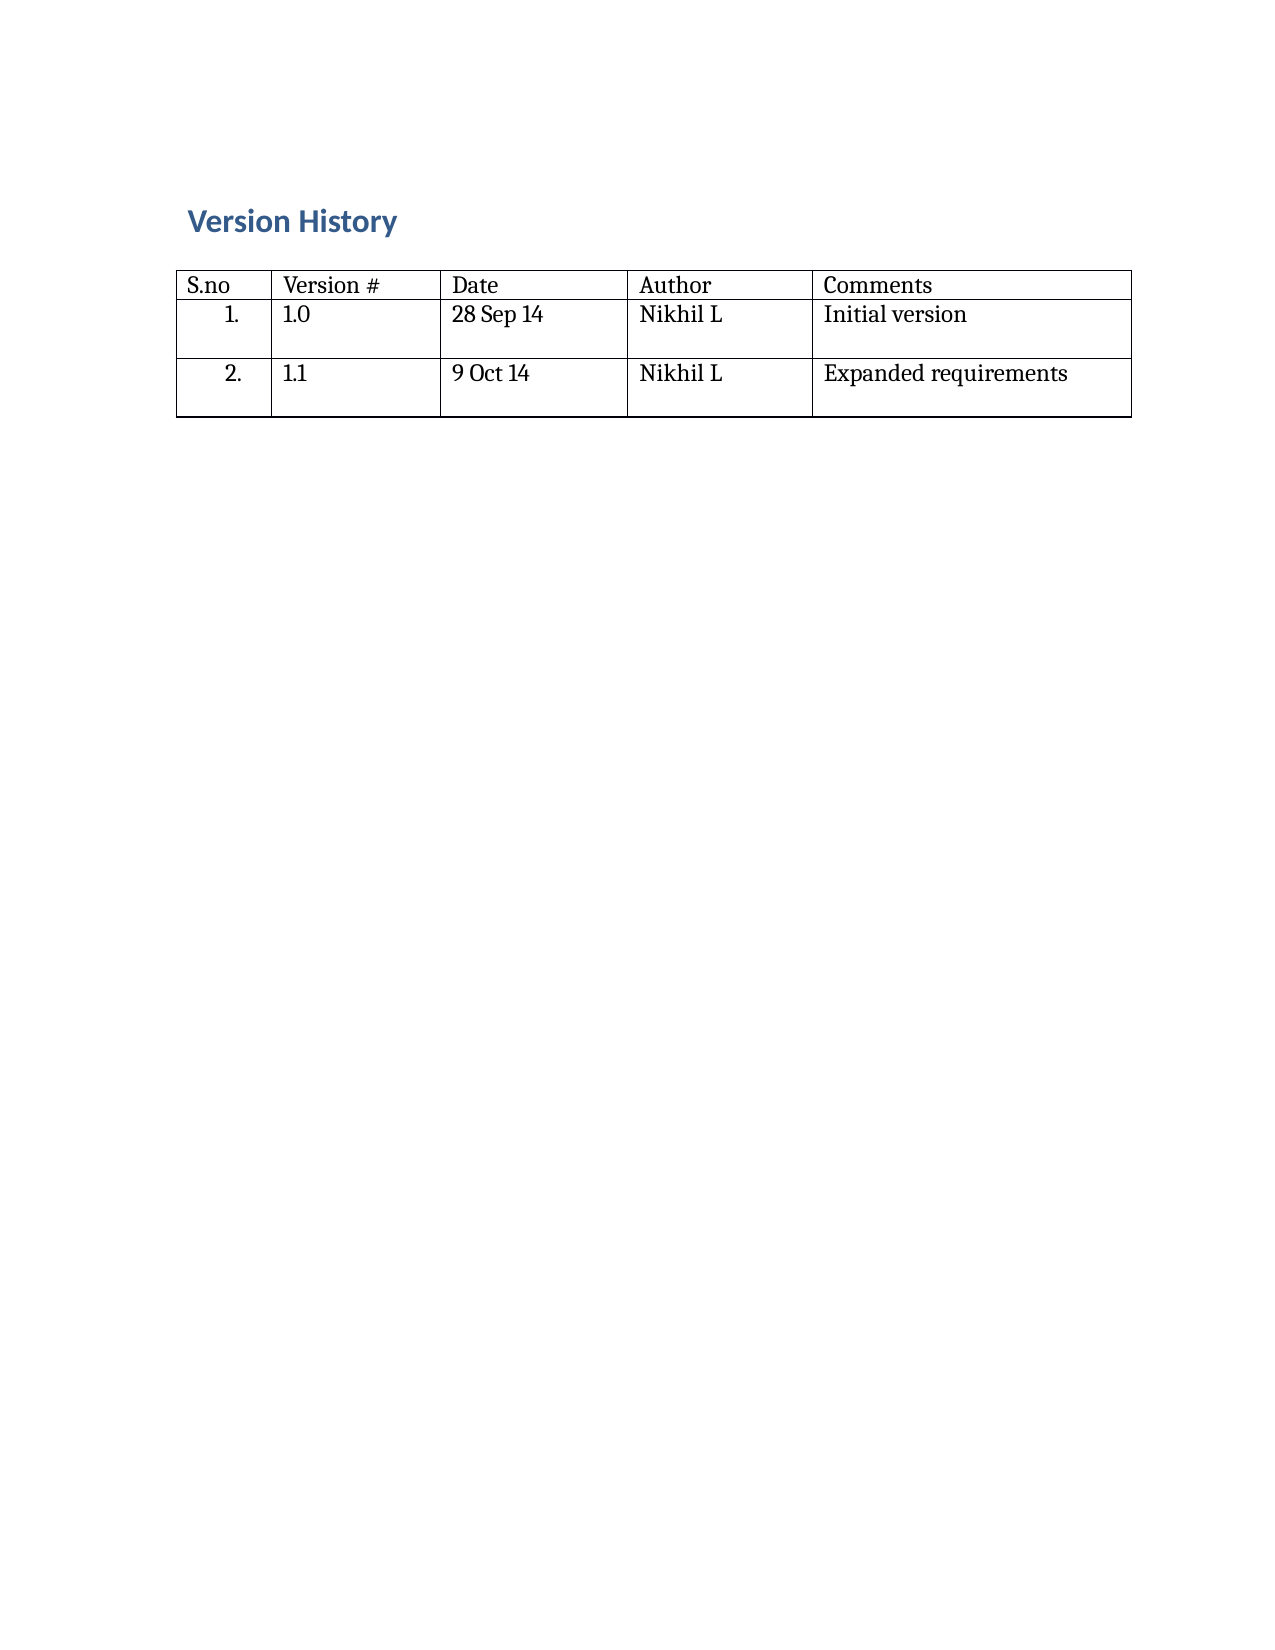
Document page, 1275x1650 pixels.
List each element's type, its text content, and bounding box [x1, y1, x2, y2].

table_cell [177, 359, 271, 416]
table_cell 1.1 [272, 359, 440, 416]
subtitle Version History [187, 200, 1087, 241]
table_cell [177, 300, 271, 358]
table_header Author [628, 271, 812, 299]
table_cell Initial version [813, 300, 1131, 358]
table_header Date [441, 271, 627, 299]
table_cell 1.0 [272, 300, 440, 358]
table_header Comments [813, 271, 1131, 299]
table_header Version # [272, 271, 440, 299]
table_cell Expanded requirements [813, 359, 1131, 416]
table_cell 9 Oct 14 [441, 359, 627, 416]
table_cell Nikhil L [628, 359, 812, 416]
table_cell Nikhil L [628, 300, 812, 358]
table_cell 28 Sep 14 [441, 300, 627, 358]
table_header S.no [177, 271, 271, 299]
